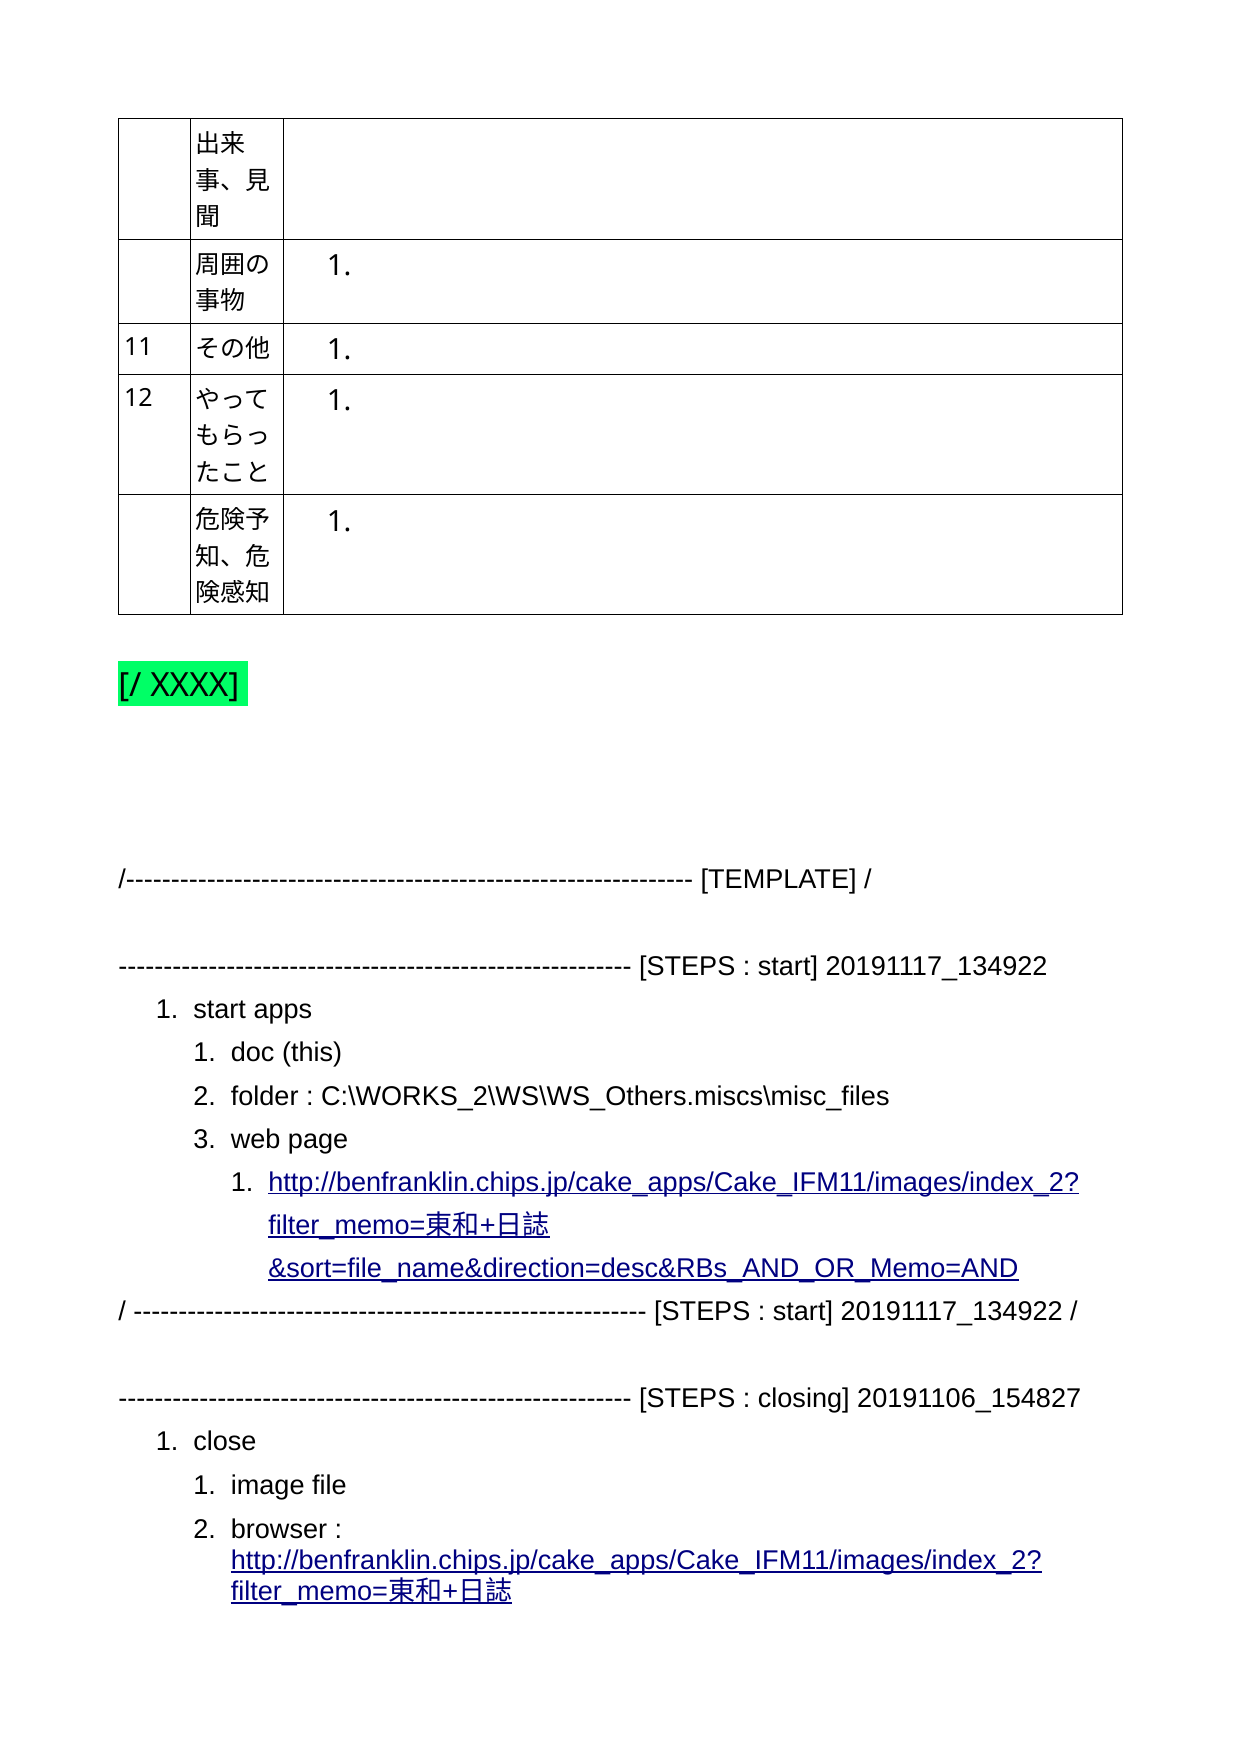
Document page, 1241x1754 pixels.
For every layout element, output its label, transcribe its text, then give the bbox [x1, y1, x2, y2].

list start apps [156, 993, 1122, 1024]
list http://benfranklin.chips.jp/cake_apps/Cake_IFM11/images/index_2?filter_memo=東和+日誌&sort=file_name&direction=desc&RBs_AND_OR_Memo=AND [231, 1166, 1122, 1283]
table_cell [284, 375, 1122, 494]
list close [156, 1425, 1122, 1456]
list doc (this) [193, 1036, 1122, 1068]
table_cell [119, 495, 190, 614]
table_cell その他 [191, 324, 283, 374]
table_cell [284, 495, 1122, 614]
table_cell [284, 240, 1122, 322]
table_cell 危険予知、危険感知 [191, 495, 283, 614]
table_cell [119, 119, 190, 238]
list image file [193, 1469, 1122, 1500]
table_cell [119, 240, 190, 322]
table_cell [284, 119, 1122, 238]
table_cell 周囲の事物 [191, 240, 283, 322]
table_cell 11 [119, 324, 190, 374]
table_cell 出来事、見聞 [191, 119, 283, 238]
table_cell 12 [119, 375, 190, 494]
table_cell やってもらったこと [191, 375, 283, 494]
text --------------------------------------------------------- [STEPS : closing] 20191106_154827 [118, 1382, 1122, 1413]
text /--------------------------------------------------------------- [TEMPLATE] / [118, 863, 1122, 894]
list web page [193, 1123, 1122, 1154]
list browser : http://benfranklin.chips.jp/cake_apps/Cake_IFM11/images/index_2?filter_memo=東和+日誌 [193, 1513, 1122, 1606]
text --------------------------------------------------------- [STEPS : start] 20191117_134922 [118, 950, 1122, 981]
text [/ XXXX] [118, 661, 1122, 706]
text / --------------------------------------------------------- [STEPS : start] 20191117_134922 / [118, 1295, 1122, 1326]
list folder : C:\WORKS_2\WS\WS_Others.miscs\misc_files [193, 1079, 1122, 1111]
table_cell [284, 324, 1122, 374]
